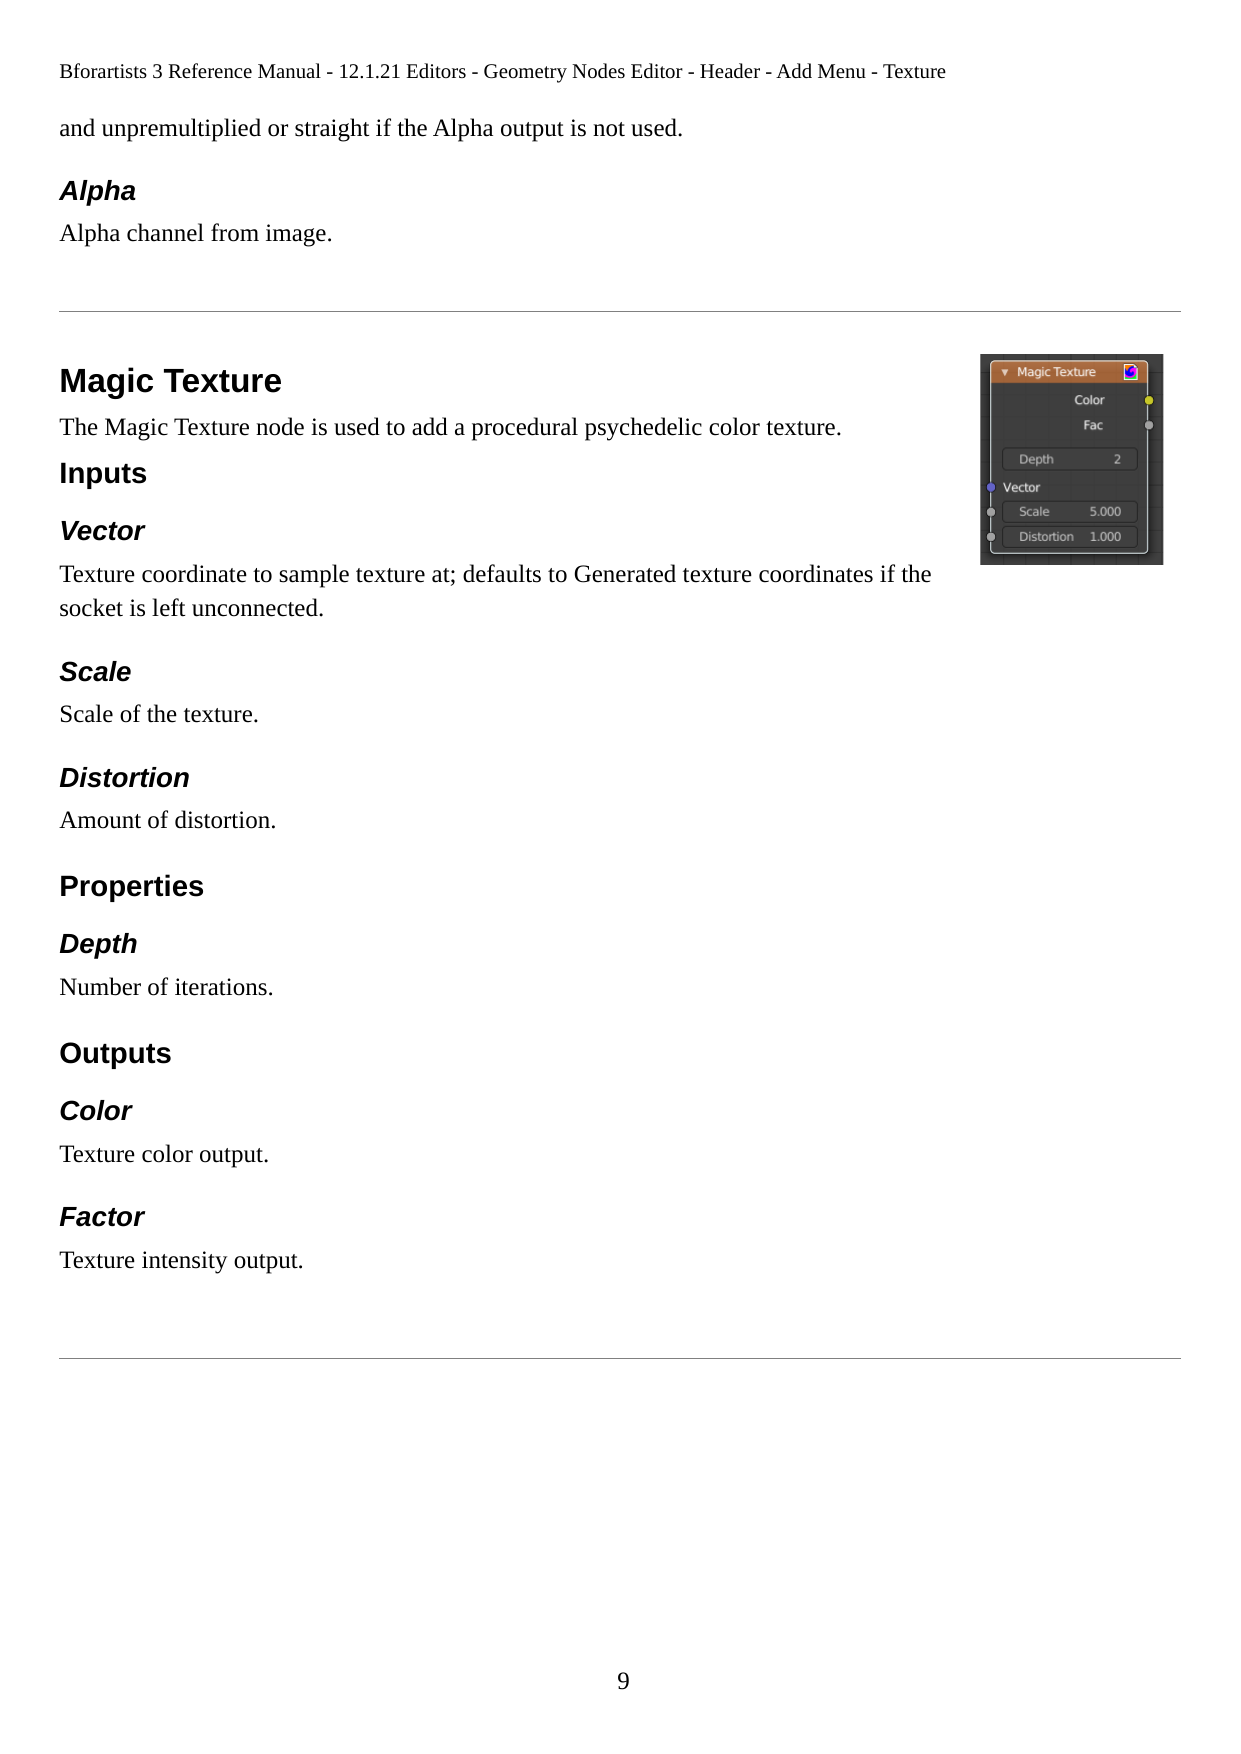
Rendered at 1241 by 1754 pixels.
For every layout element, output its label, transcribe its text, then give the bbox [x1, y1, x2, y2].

subtitle Factor [59, 1200, 1181, 1232]
text Number of iterations. [59, 972, 1181, 1001]
text Alpha channel from image. [59, 218, 1181, 247]
subtitle Color [59, 1094, 1181, 1126]
subtitle Magic Texture [59, 361, 980, 400]
text Scale of the texture. [59, 699, 1181, 728]
text and unpremultiplied or straight if the Alpha output is not used. [59, 113, 1181, 141]
subtitle Outputs [59, 1036, 1181, 1069]
subtitle Scale [59, 655, 1181, 687]
subtitle Distortion [59, 761, 1181, 793]
text The Magic Texture node is used to add a procedural psychedelic color texture. [59, 412, 980, 441]
subtitle [1164, 456, 1181, 489]
text Texture intensity output. [59, 1245, 1181, 1273]
text Amount of distortion. [59, 805, 1181, 834]
subtitle Properties [59, 869, 1181, 903]
subtitle Vector [59, 514, 980, 546]
text Texture color output. [59, 1139, 1181, 1168]
text Texture coordinate to sample texture at; defaults to Generated texture coordinates if the socket is left unconnected. [59, 559, 1181, 622]
subtitle [1164, 514, 1181, 546]
subtitle Inputs [59, 456, 980, 489]
subtitle [1164, 361, 1181, 400]
subtitle Alpha [59, 174, 1181, 206]
picture [980, 354, 1164, 565]
subtitle Depth [59, 928, 1181, 959]
